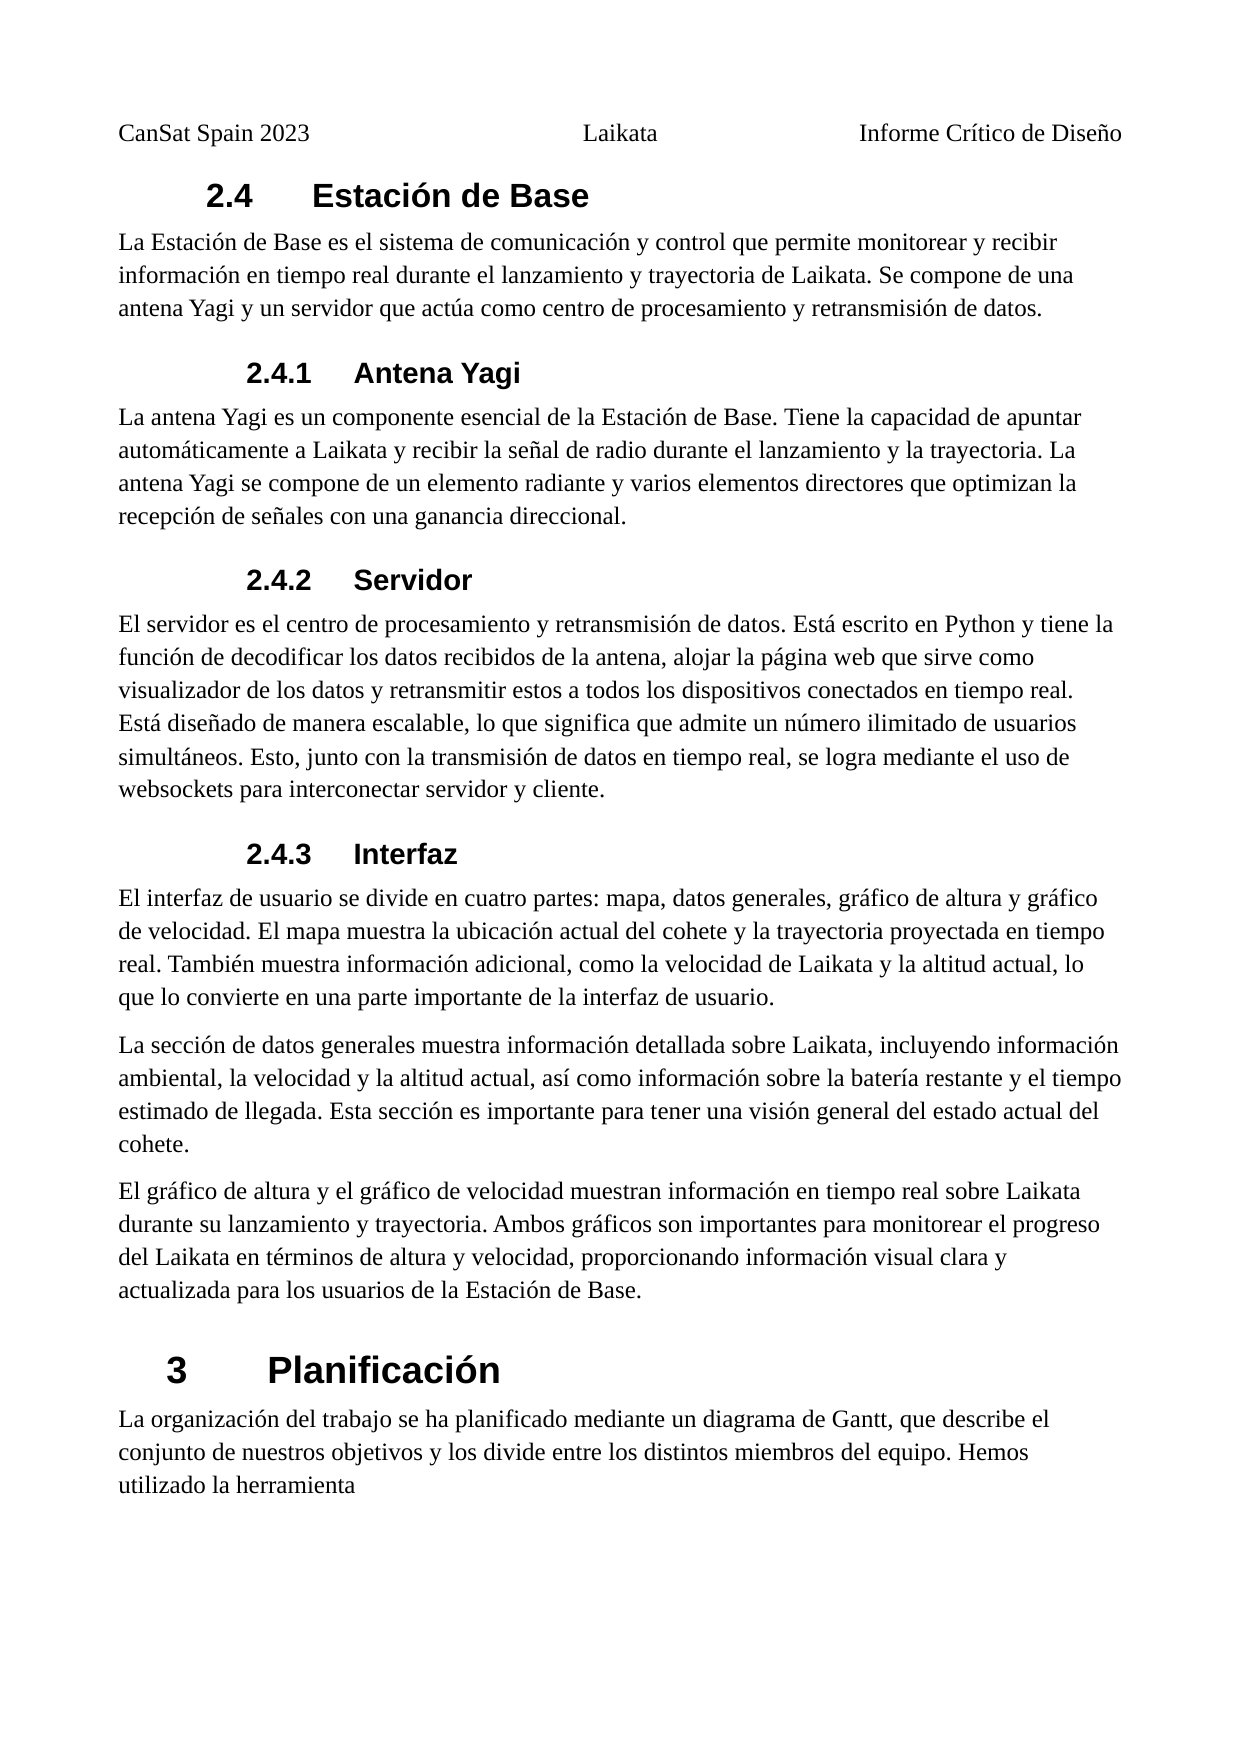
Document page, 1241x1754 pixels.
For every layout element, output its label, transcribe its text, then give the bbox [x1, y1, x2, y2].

text La sección de datos generales muestra información detallada sobre Laikata, incluyendo información ambiental, la velocidad y la altitud actual, así como información sobre la batería restante y el tiempo estimado de llegada. Esta sección es importante para tener una visión general del estado actual del cohete. [118, 1030, 1122, 1157]
subtitle Estación de Base [197, 176, 1122, 215]
text El gráfico de altura y el gráfico de velocidad muestran información en tiempo real sobre Laikata durante su lanzamiento y trayectoria. Ambos gráficos son importantes para monitorear el progreso del Laikata en términos de altura y velocidad, proporcionando información visual clara y actualizada para los usuarios de la Estación de Base. [118, 1176, 1122, 1304]
subtitle Interfaz [238, 837, 1122, 871]
subtitle Planificación [156, 1348, 1122, 1392]
text El interfaz de usuario se divide en cuatro partes: mapa, datos generales, gráfico de altura y gráfico de velocidad. El mapa muestra la ubicación actual del cohete y la trayectoria proyectada en tiempo real. También muestra información adicional, como la velocidad de Laikata y la altitud actual, lo que lo convierte en una parte importante de la interfaz de usuario. [118, 883, 1122, 1011]
subtitle Servidor [238, 563, 1122, 597]
text La organización del trabajo se ha planificado mediante un diagrama de Gantt, que describe el conjunto de nuestros objetivos y los divide entre los distintos miembros del equipo. Hemos utilizado la herramienta [118, 1404, 1122, 1499]
text El servidor es el centro de procesamiento y retransmisión de datos. Está escrito en Python y tiene la función de decodificar los datos recibidos de la antena, alojar la página web que sirve como visualizador de los datos y retransmitir estos a todos los dispositivos conectados en tiempo real. Está diseñado de manera escalable, lo que significa que admite un número ilimitado de usuarios simultáneos. Esto, junto con la transmisión de datos en tiempo real, se logra mediante el uso de websockets para interconectar servidor y cliente. [118, 609, 1122, 803]
text La Estación de Base es el sistema de comunicación y control que permite monitorear y recibir información en tiempo real durante el lanzamiento y trayectoria de Laikata. Se compone de una antena Yagi y un servidor que actúa como centro de procesamiento y retransmisión de datos. [118, 227, 1122, 322]
subtitle Antena Yagi [238, 356, 1122, 389]
text La antena Yagi es un componente esencial de la Estación de Base. Tiene la capacidad de apuntar automáticamente a Laikata y recibir la señal de radio durante el lanzamiento y la trayectoria. La antena Yagi se compone de un elemento radiante y varios elementos directores que optimizan la recepción de señales con una ganancia direccional. [118, 402, 1122, 530]
